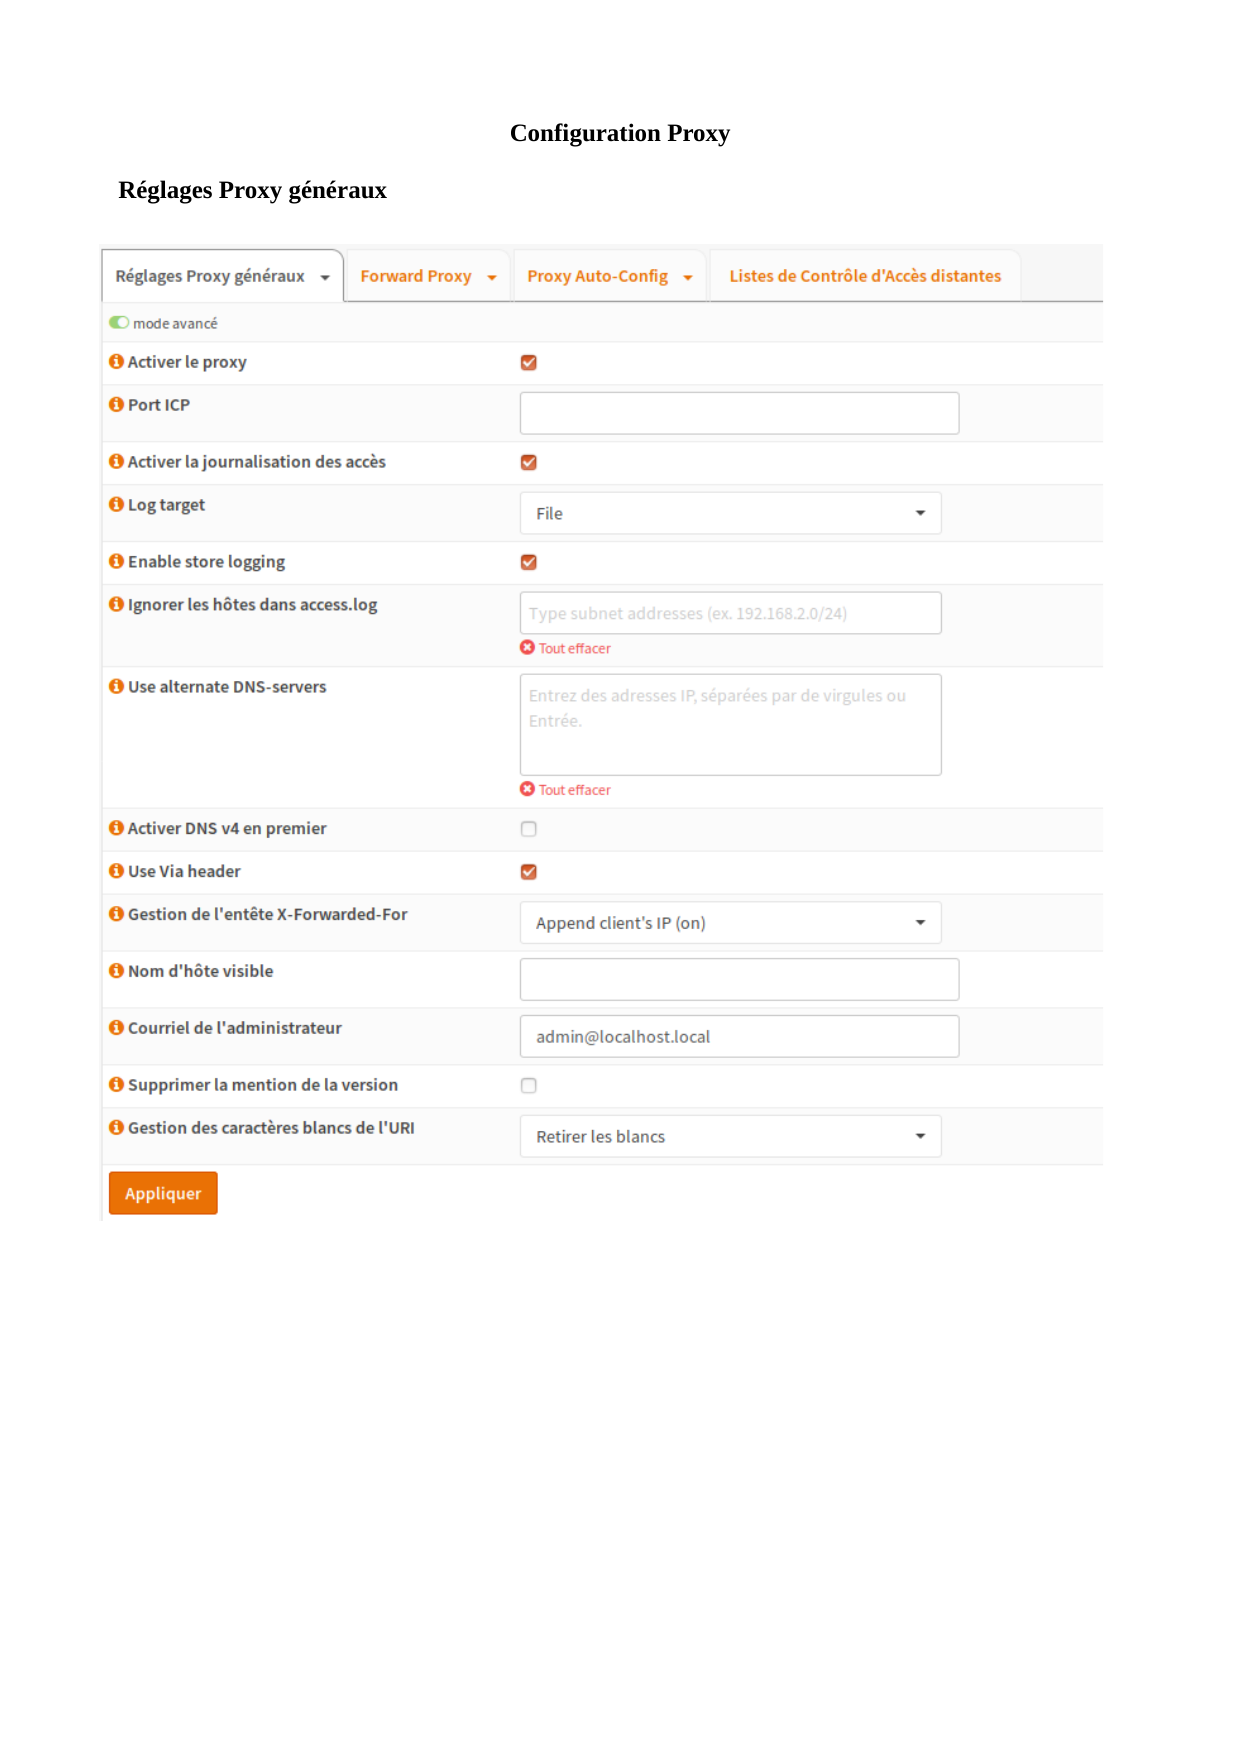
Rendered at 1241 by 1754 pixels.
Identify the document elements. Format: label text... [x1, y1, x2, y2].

text Réglages Proxy généraux [118, 176, 1122, 204]
text Configuration Proxy [118, 118, 1122, 147]
picture [99, 244, 1104, 1221]
